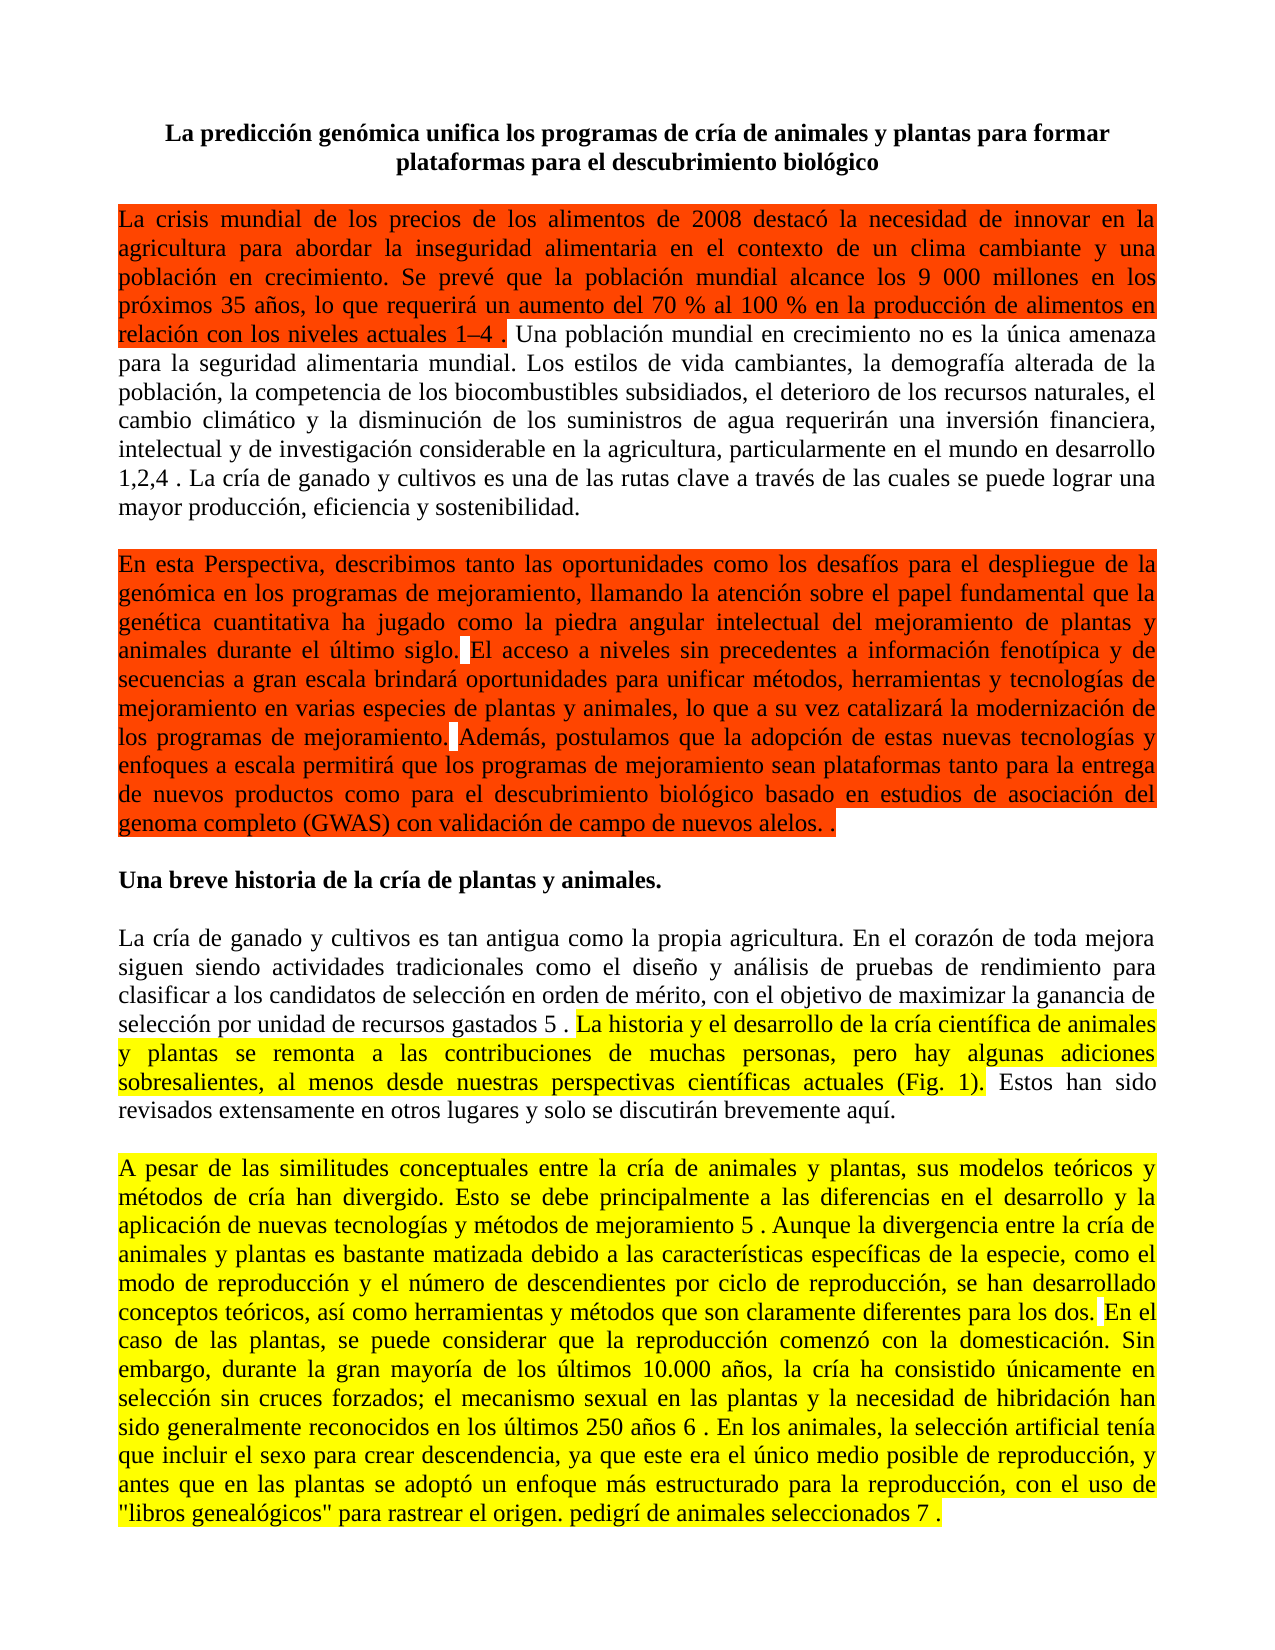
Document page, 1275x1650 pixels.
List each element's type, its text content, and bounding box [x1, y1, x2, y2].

text La predicción genómica unifica los programas de cría de animales y plantas para formar plataformas para el descubrimiento biológico [118, 118, 1157, 176]
text La crisis mundial de los precios de los alimentos de 2008 destacó la necesidad de innovar en la agricultura para abordar la inseguridad alimentaria en el contexto de un clima cambiante y una población en crecimiento. Se prevé que la población mundial alcance los 9 000 millones en los próximos 35 años, lo que requerirá un aumento del 70 % al 100 % en la producción de alimentos en relación con los niveles actuales 1–4 . Una población mundial en crecimiento no es la única amenaza para la seguridad alimentaria mundial. Los estilos de vida cambiantes, la demografía alterada de la población, la competencia de los biocombustibles subsidiados, el deterioro de los recursos naturales, el cambio climático y la disminución de los suministros de agua requerirán una inversión financiera, intelectual y de investigación considerable en la agricultura, particularmente en el mundo en desarrollo 1,2,4 . La cría de ganado y cultivos es una de las rutas clave a través de las cuales se puede lograr una mayor producción, eficiencia y sostenibilidad. [118, 204, 1157, 521]
text La cría de ganado y cultivos es tan antigua como la propia agricultura. En el corazón de toda mejora siguen siendo actividades tradicionales como el diseño y análisis de pruebas de rendimiento para clasificar a los candidatos de selección en orden de mérito, con el objetivo de maximizar la ganancia de selección por unidad de recursos gastados 5 . La historia y el desarrollo de la cría científica de animales y plantas se remonta a las contribuciones de muchas personas, pero hay algunas adiciones sobresalientes, al menos desde nuestras perspectivas científicas actuales (Fig. 1). Estos han sido revisados extensamente en otros lugares y solo se discutirán brevemente aquí. [118, 923, 1157, 1124]
text En esta Perspectiva, describimos tanto las oportunidades como los desafíos para el despliegue de la genómica en los programas de mejoramiento, llamando la atención sobre el papel fundamental que la genética cuantitativa ha jugado como la piedra angular intelectual del mejoramiento de plantas y animales durante el último siglo. El acceso a niveles sin precedentes a información fenotípica y de secuencias a gran escala brindará oportunidades para unificar métodos, herramientas y tecnologías de mejoramiento en varias especies de plantas y animales, lo que a su vez catalizará la modernización de los programas de mejoramiento. Además, postulamos que la adopción de estas nuevas tecnologías y enfoques a escala permitirá que los programas de mejoramiento sean plataformas tanto para la entrega de nuevos productos como para el descubrimiento biológico basado en estudios de asociación del genoma completo (GWAS) con validación de campo de nuevos alelos. . [118, 549, 1157, 837]
text Una breve historia de la cría de plantas y animales. [118, 866, 1157, 894]
text A pesar de las similitudes conceptuales entre la cría de animales y plantas, sus modelos teóricos y métodos de cría han divergido. Esto se debe principalmente a las diferencias en el desarrollo y la aplicación de nuevas tecnologías y métodos de mejoramiento 5 . Aunque la divergencia entre la cría de animales y plantas es bastante matizada debido a las características específicas de la especie, como el modo de reproducción y el número de descendientes por ciclo de reproducción, se han desarrollado conceptos teóricos, así como herramientas y métodos que son claramente diferentes para los dos. En el caso de las plantas, se puede considerar que la reproducción comenzó con la domesticación. Sin embargo, durante la gran mayoría de los últimos 10.000 años, la cría ha consistido únicamente en selección sin cruces forzados; el mecanismo sexual en las plantas y la necesidad de hibridación han sido generalmente reconocidos en los últimos 250 años 6 . En los animales, la selección artificial tenía que incluir el sexo para crear descendencia, ya que este era el único medio posible de reproducción, y antes que en las plantas se adoptó un enfoque más estructurado para la reproducción, con el uso de "libros genealógicos" para rastrear el origen. pedigrí de animales seleccionados 7 . [118, 1153, 1157, 1527]
